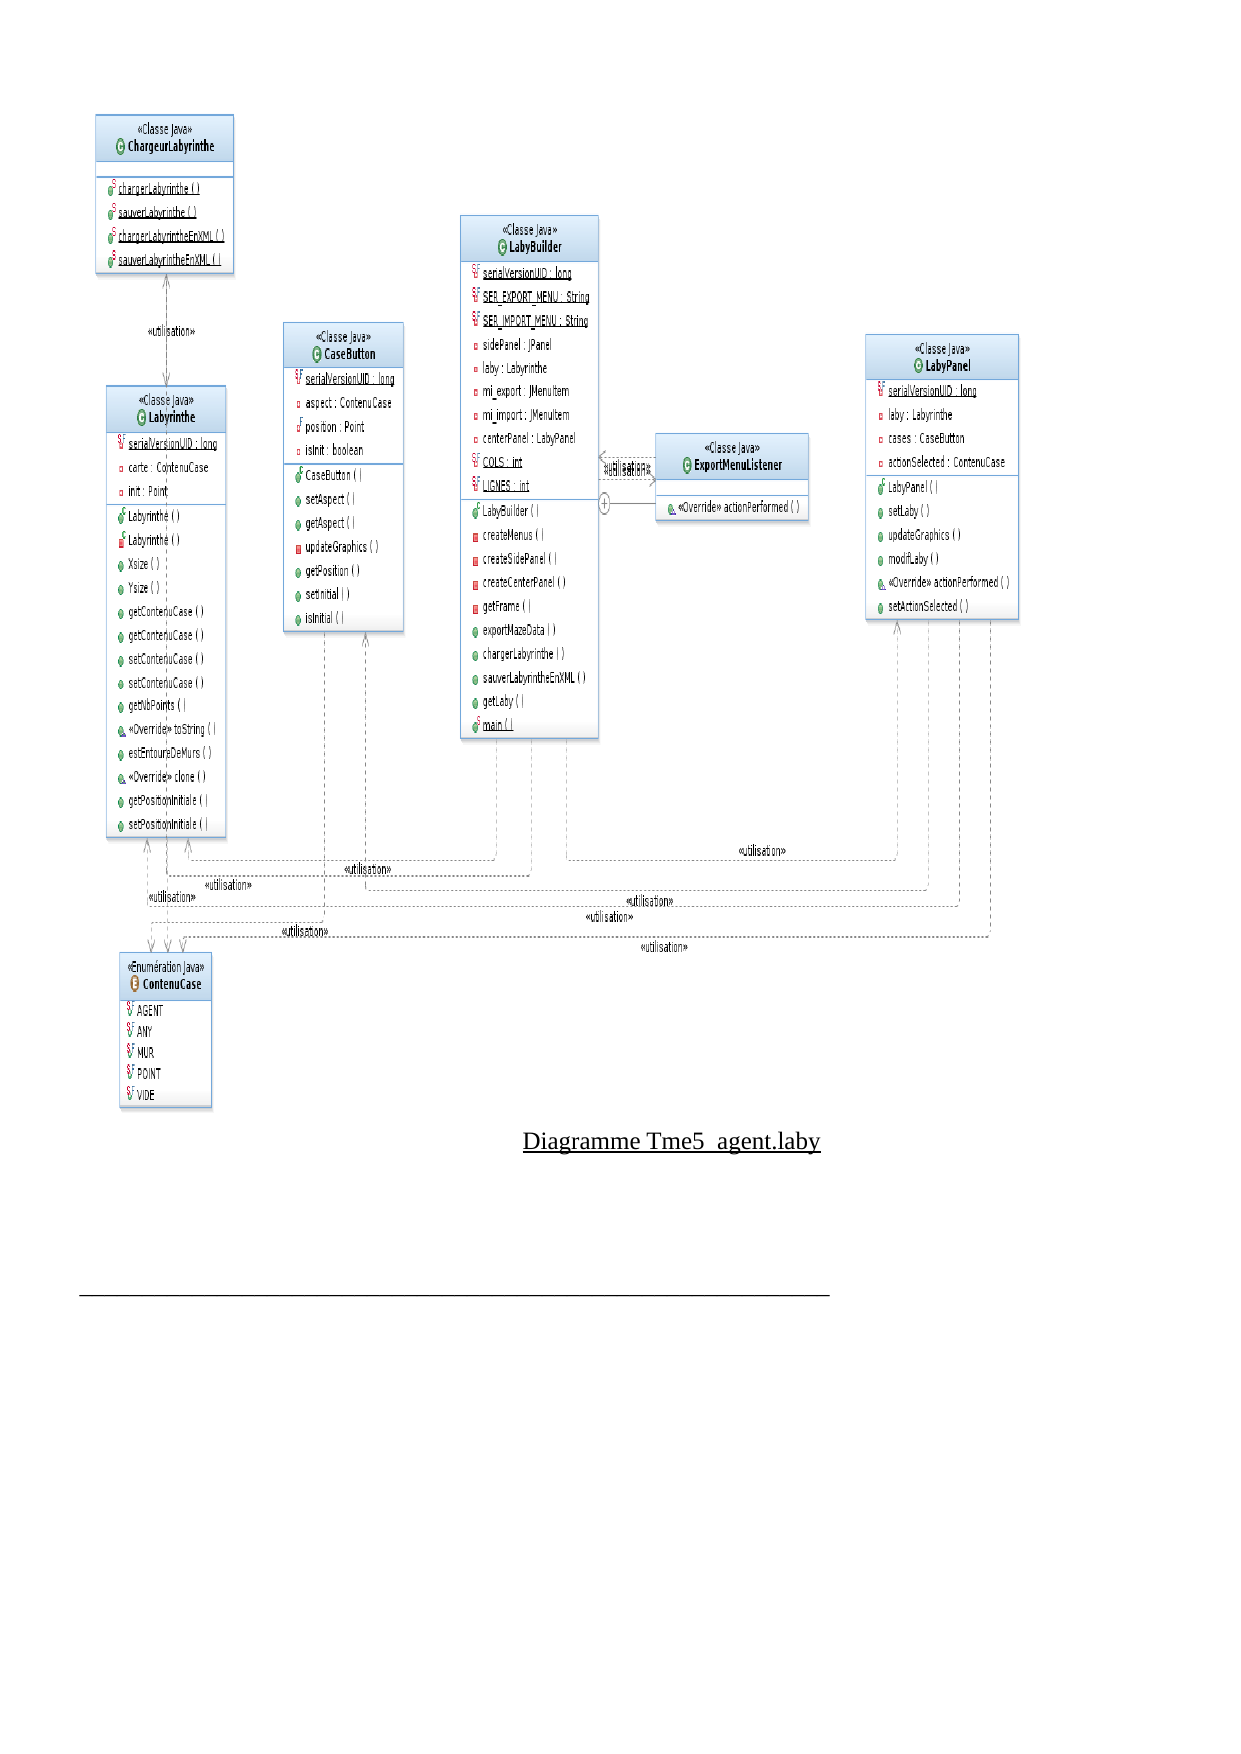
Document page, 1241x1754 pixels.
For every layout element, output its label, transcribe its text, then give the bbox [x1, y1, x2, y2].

picture [89, 103, 1028, 1127]
text ____________________________________________________________ [79, 1270, 1108, 1299]
text Diagramme Tme5_agent.laby [79, 1126, 1108, 1155]
